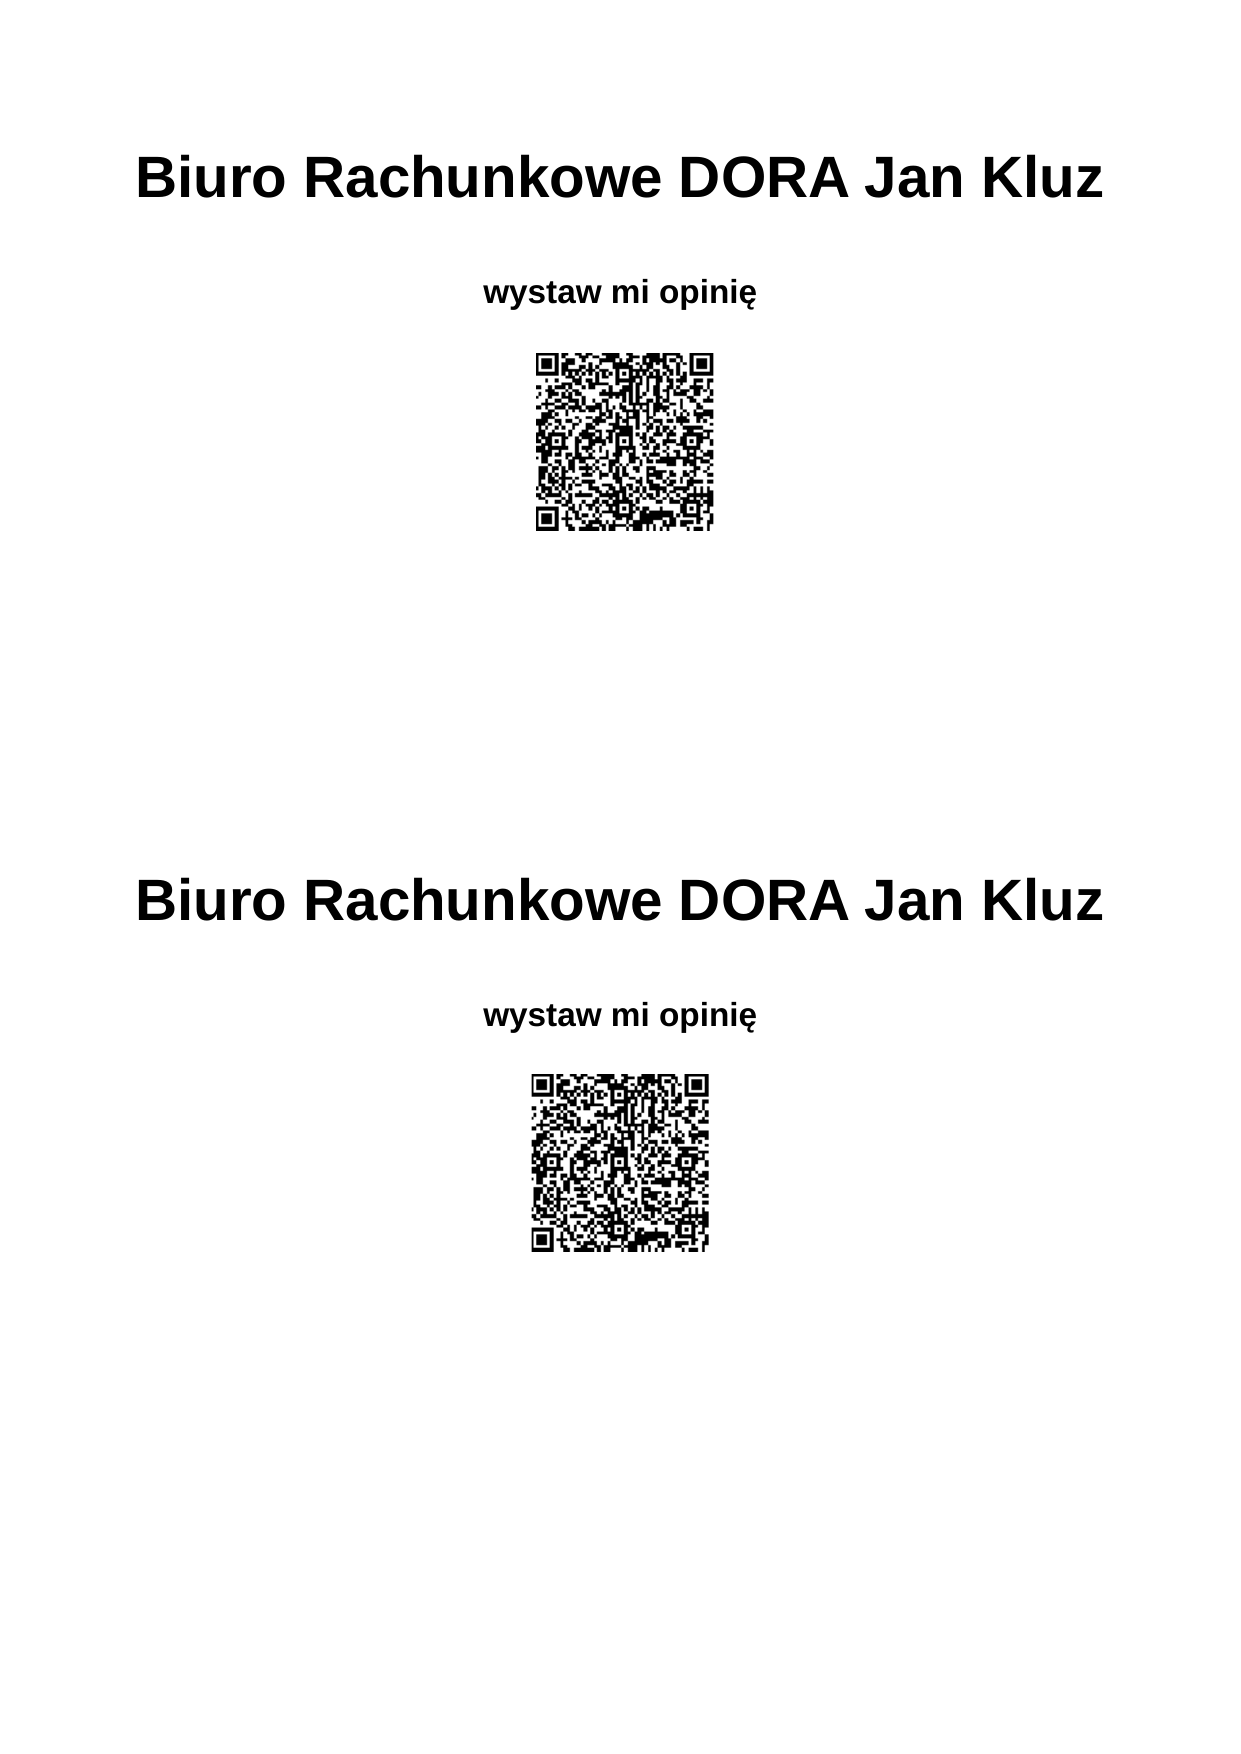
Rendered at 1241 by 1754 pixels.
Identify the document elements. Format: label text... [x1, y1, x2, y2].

picture [531, 1074, 709, 1252]
picture [536, 353, 714, 531]
title Biuro Rachunkowe DORA Jan Kluz [118, 866, 1122, 933]
subtitle wystaw mi opinię [118, 995, 1122, 1033]
subtitle wystaw mi opinię [118, 272, 1122, 311]
title Biuro Rachunkowe DORA Jan Kluz [118, 143, 1122, 210]
